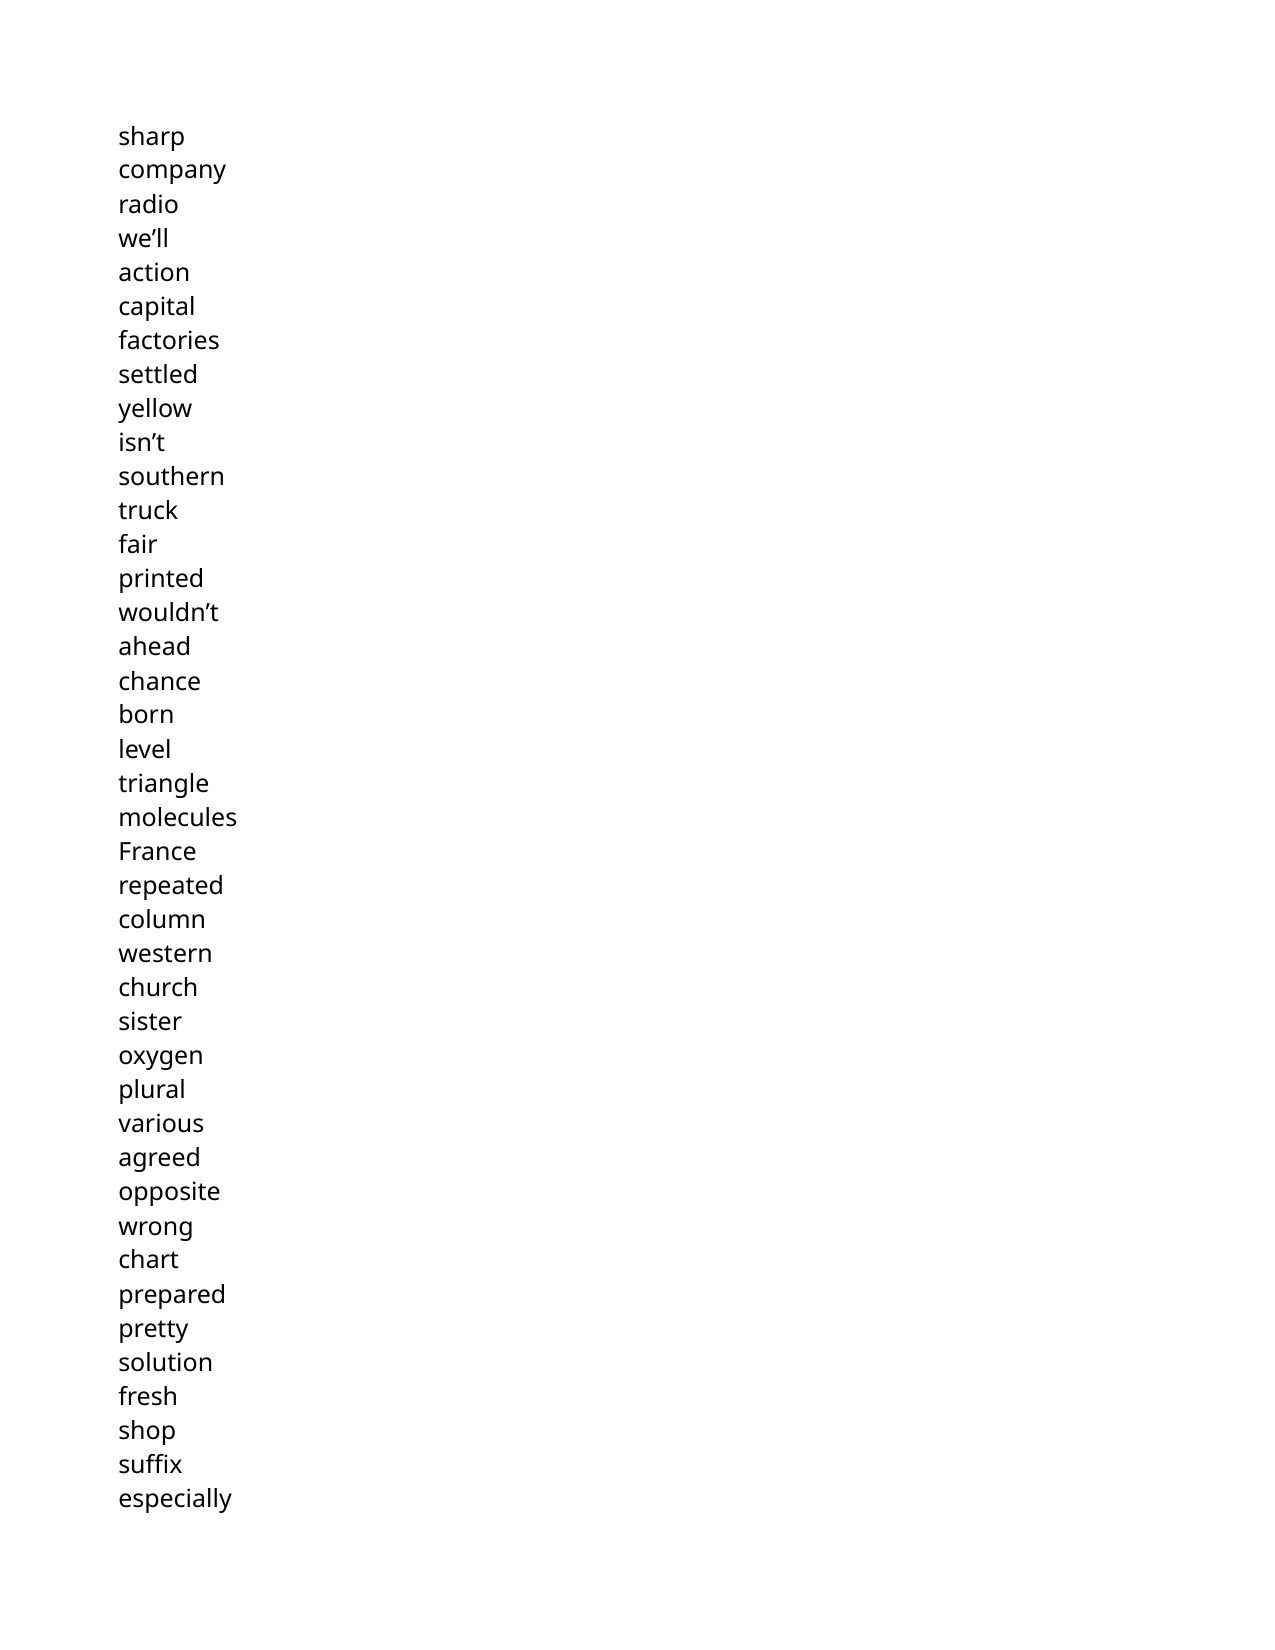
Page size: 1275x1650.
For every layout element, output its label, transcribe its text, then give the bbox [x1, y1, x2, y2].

text solution [118, 1344, 1157, 1378]
text capital [118, 288, 1157, 322]
text plural [118, 1072, 1157, 1106]
text church [118, 970, 1157, 1004]
text molecules [118, 799, 1157, 833]
text factories [118, 322, 1157, 357]
text oxygen [118, 1038, 1157, 1072]
text wouldn’t [118, 595, 1157, 629]
text chance [118, 663, 1157, 697]
text fair [118, 527, 1157, 561]
text born [118, 697, 1157, 731]
text company [118, 152, 1157, 186]
text sharp [118, 118, 1157, 152]
text western [118, 936, 1157, 970]
text fresh [118, 1378, 1157, 1412]
text agreed [118, 1140, 1157, 1174]
text level [118, 731, 1157, 765]
text shop [118, 1412, 1157, 1447]
text opposite [118, 1174, 1157, 1208]
text radio [118, 186, 1157, 220]
text repeated [118, 867, 1157, 902]
text pretty [118, 1310, 1157, 1344]
text truck [118, 493, 1157, 527]
text printed [118, 561, 1157, 595]
text triangle [118, 765, 1157, 799]
text column [118, 902, 1157, 936]
text suffix [118, 1447, 1157, 1481]
text ahead [118, 629, 1157, 663]
text prepared [118, 1276, 1157, 1310]
text isn’t [118, 425, 1157, 459]
text yellow [118, 391, 1157, 425]
text action [118, 254, 1157, 288]
text France [118, 833, 1157, 867]
text southern [118, 459, 1157, 493]
text chart [118, 1242, 1157, 1276]
text sister [118, 1004, 1157, 1038]
text we’ll [118, 220, 1157, 254]
text settled [118, 357, 1157, 391]
text wrong [118, 1208, 1157, 1242]
text especially [118, 1481, 1157, 1515]
text various [118, 1106, 1157, 1140]
